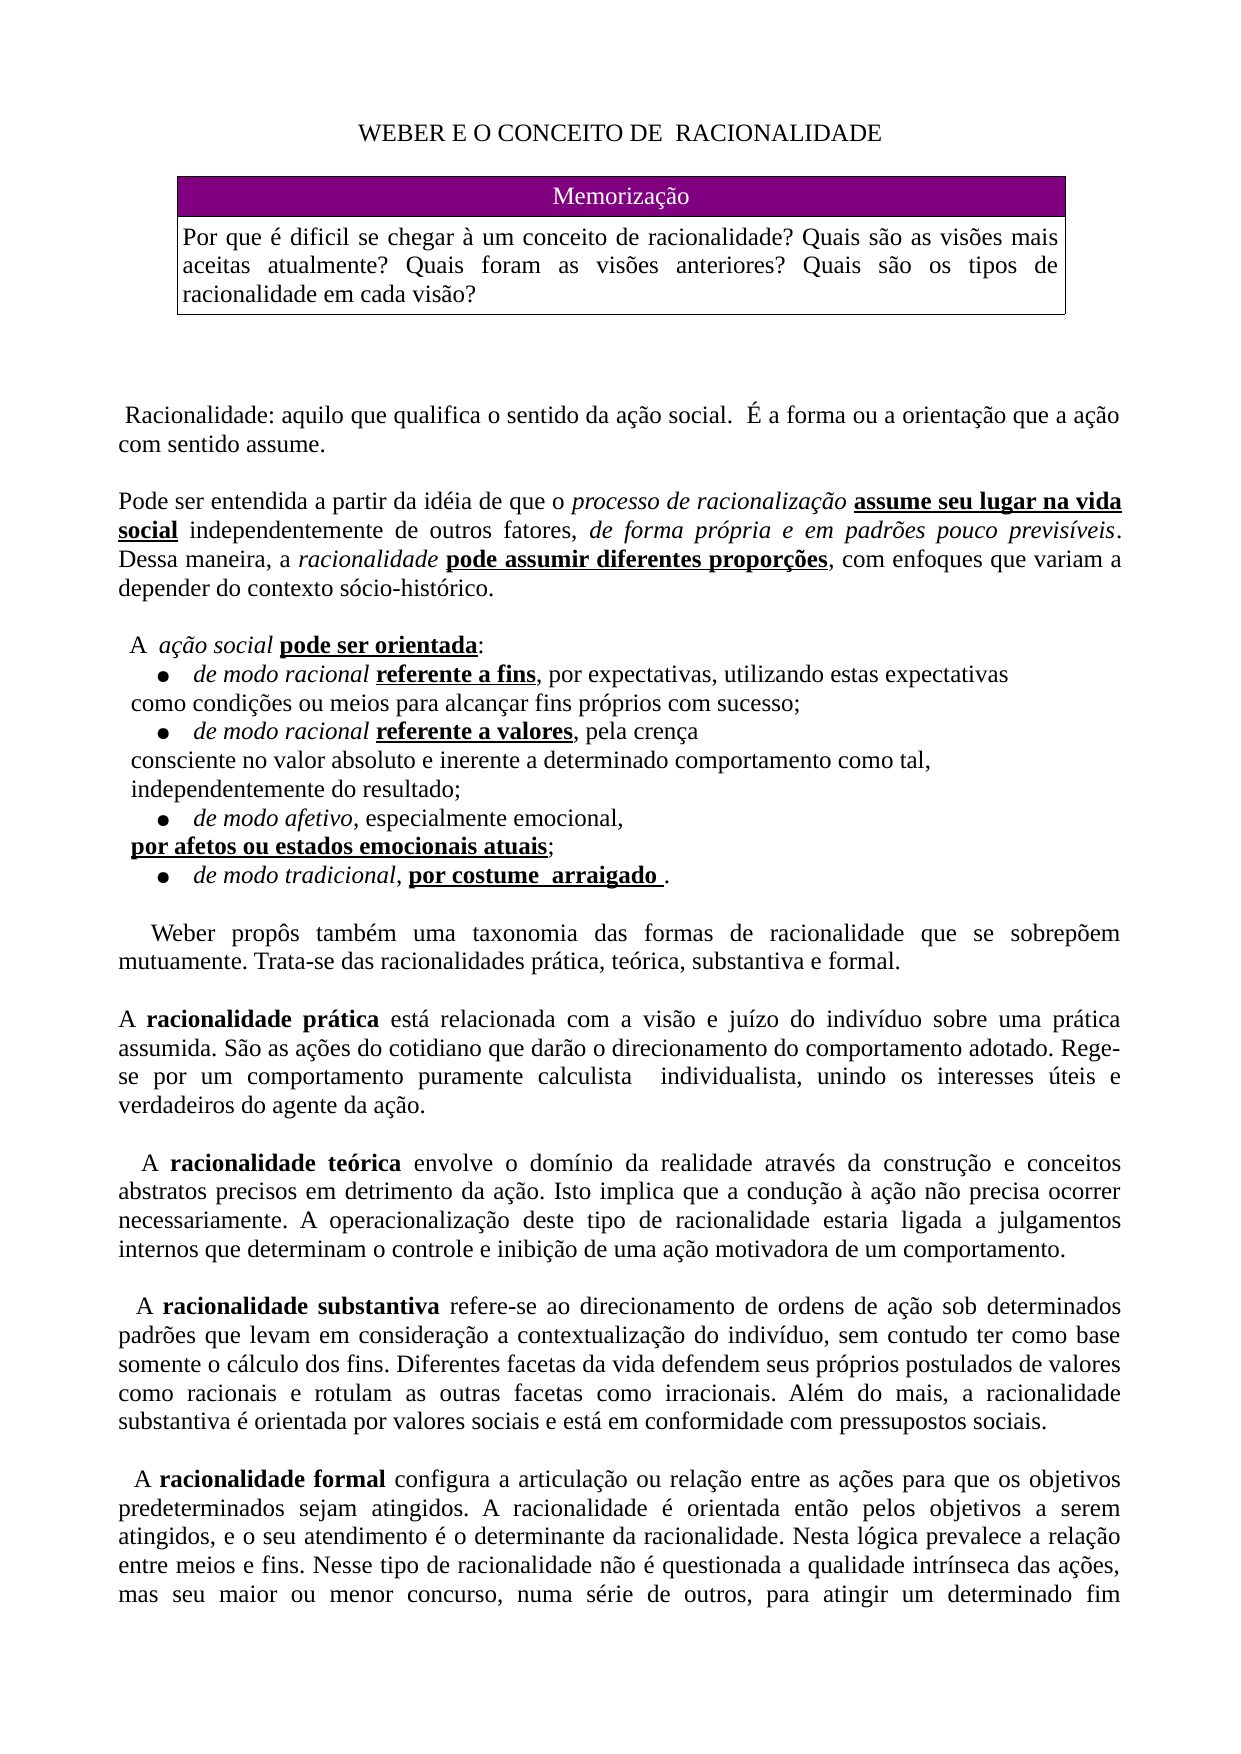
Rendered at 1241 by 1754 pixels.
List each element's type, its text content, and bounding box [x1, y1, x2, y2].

table_cell Por que é dificil se chegar à um conceito de racionalidade? Quais são as visões mais aceitas atualmente? Quais foram as visões anteriores? Quais são os tipos de racionalidade em cada visão? [178, 217, 1065, 314]
text A racionalidade substantiva refere-se ao direcionamento de ordens de ação sob determinados padrões que levam em consideração a contextualização do indivíduo, sem contudo ter como base somente o cálculo dos fins. Diferentes facetas da vida defendem seus próprios postulados de valores como racionais e rotulam as outras facetas como irracionais. Além do mais, a racionalidade substantiva é orientada por valores sociais e está em conformidade com pressupostos sociais. [118, 1291, 1122, 1435]
text A ação social pode ser orientada: [118, 630, 1122, 659]
text consciente no valor absoluto e inerente a determinado comportamento como tal, [118, 745, 1122, 774]
list de modo afetivo, especialmente emocional, [156, 803, 1122, 831]
text como condições ou meios para alcançar fins próprios com sucesso; [118, 688, 1122, 716]
list de modo racional referente a valores, pela crença [156, 716, 1122, 745]
text independentemente do resultado; [118, 774, 1122, 803]
text A racionalidade prática está relacionada com a visão e juízo do indivíduo sobre uma prática assumida. São as ações do cotidiano que darão o direcionamento do comportamento adotado. Rege-se por um comportamento puramente calculista individualista, unindo os interesses úteis e verdadeiros do agente da ação. [118, 1004, 1122, 1119]
text A racionalidade formal configura a articulação ou relação entre as ações para que os objetivos predeterminados sejam atingidos. A racionalidade é orientada então pelos objetivos a serem atingidos, e o seu atendimento é o determinante da racionalidade. Nesta lógica prevalece a relação entre meios e fins. Nesse tipo de racionalidade não é questionada a qualidade intrínseca das ações, mas seu maior ou menor concurso, numa série de outros, para atingir um determinado fim [118, 1464, 1122, 1608]
table_header Memorização [178, 177, 1065, 216]
text Racionalidade: aquilo que qualifica o sentido da ação social. É a forma ou a orientação que a ação com sentido assume. [118, 400, 1122, 458]
text por afetos ou estados emocionais atuais; [118, 831, 1122, 860]
list de modo racional referente a fins, por expectativas, utilizando estas expectativas [156, 659, 1122, 688]
text Weber propôs também uma taxonomia das formas de racionalidade que se sobrepõem mutuamente. Trata-se das racionalidades prática, teórica, substantiva e formal. [118, 918, 1122, 975]
text WEBER E O CONCEITO DE RACIONALIDADE [118, 118, 1122, 147]
text Pode ser entendida a partir da idéia de que o processo de racionalização assume seu lugar na vida social independentemente de outros fatores, de forma própria e em padrões pouco previsíveis. Dessa maneira, a racionalidade pode assumir diferentes proporções, com enfoques que variam a depender do contexto sócio-histórico. [118, 486, 1122, 601]
list de modo tradicional, por costume arraigado . [156, 860, 1122, 889]
text A racionalidade teórica envolve o domínio da realidade através da construção e conceitos abstratos precisos em detrimento da ação. Isto implica que a condução à ação não precisa ocorrer necessariamente. A operacionalização deste tipo de racionalidade estaria ligada a julgamentos internos que determinam o controle e inibição de uma ação motivadora de um comportamento. [118, 1148, 1122, 1263]
